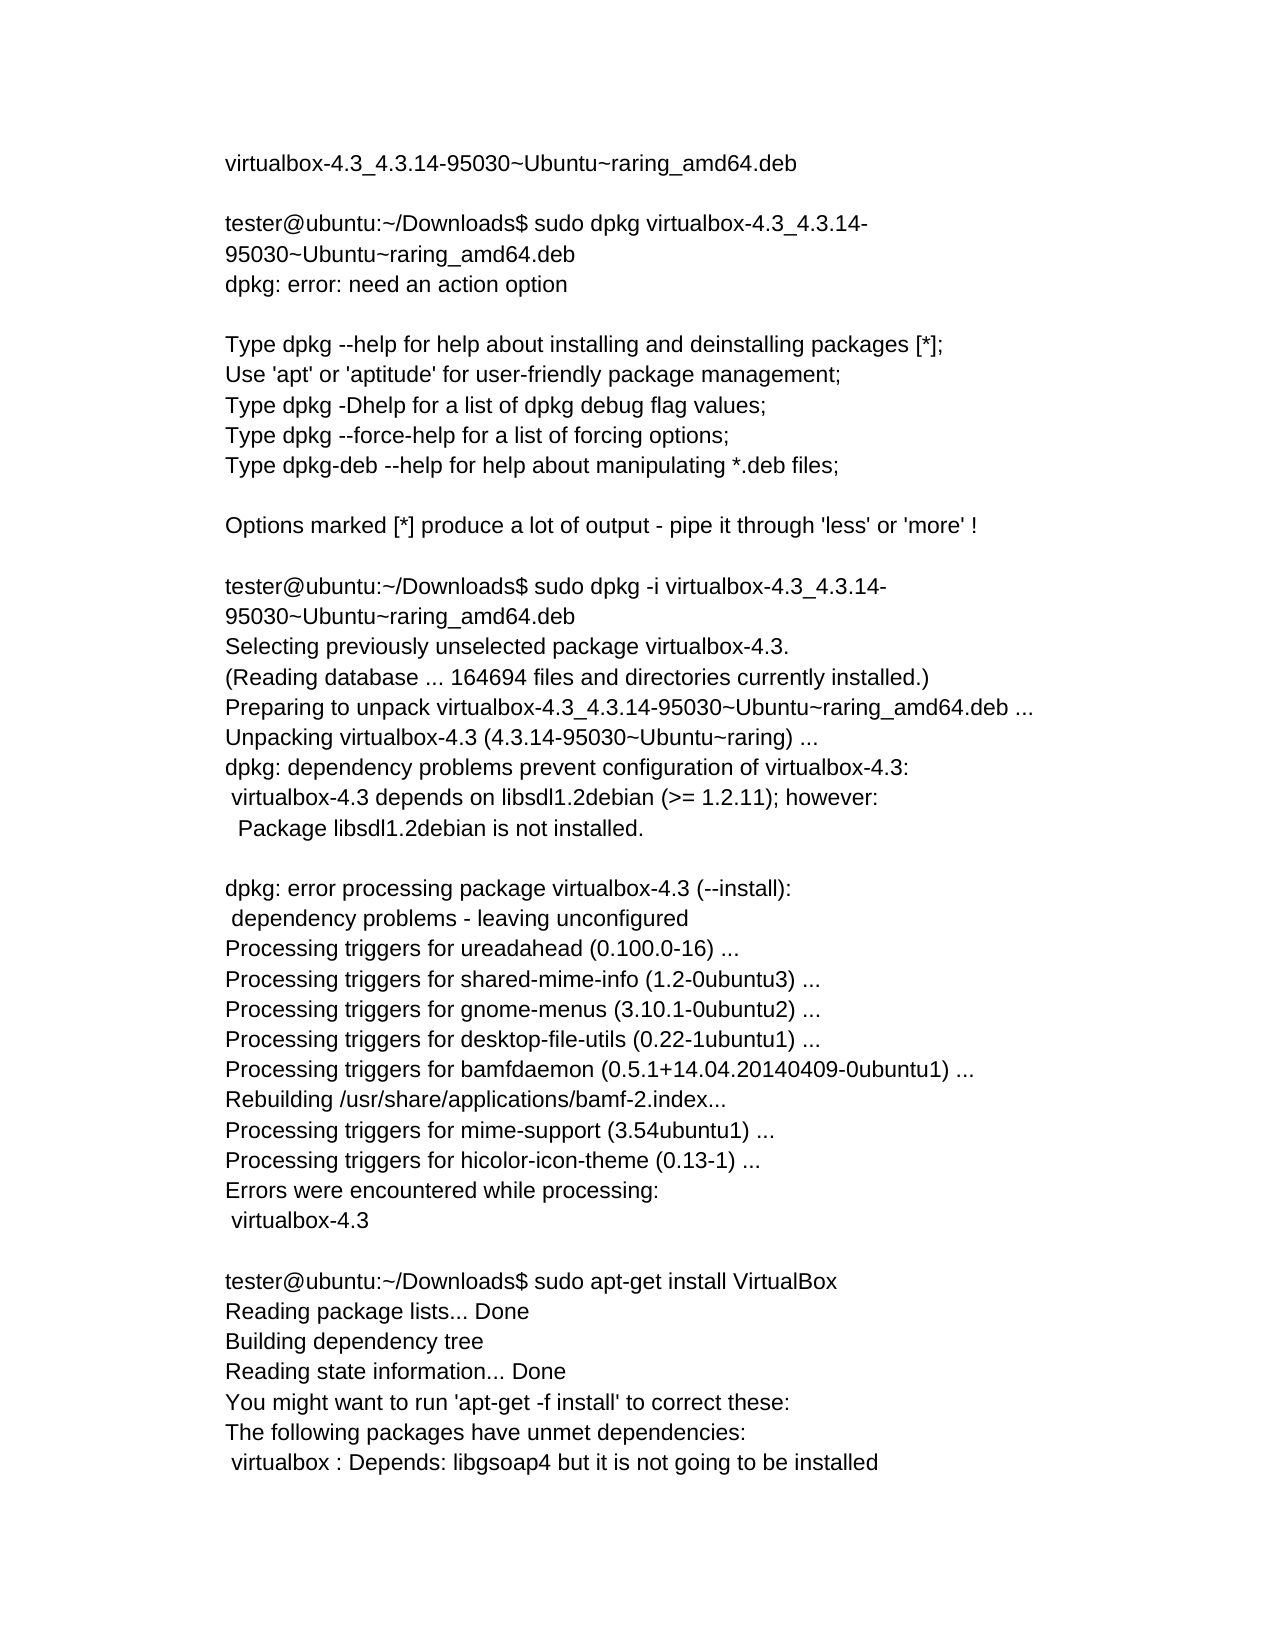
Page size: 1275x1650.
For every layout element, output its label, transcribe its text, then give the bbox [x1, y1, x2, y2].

text Type dpkg-deb --help for help about manipulating *.deb files; [225, 452, 1125, 478]
text Type dpkg --help for help about installing and deinstalling packages [*]; [225, 331, 1125, 358]
text Rebuilding /usr/share/applications/bamf-2.index... [225, 1086, 1125, 1113]
text dpkg: error: need an action option [225, 271, 1125, 297]
text Processing triggers for desktop-file-utils (0.22-1ubuntu1) ... [225, 1026, 1125, 1052]
text Package libsdl1.2debian is not installed. [225, 814, 1125, 841]
text Processing triggers for gnome-menus (3.10.1-0ubuntu2) ... [225, 996, 1125, 1022]
text Reading package lists... Done [225, 1298, 1125, 1324]
text virtualbox-4.3_4.3.14-95030~Ubuntu~raring_amd64.deb [225, 150, 1125, 176]
text Preparing to unpack virtualbox-4.3_4.3.14-95030~Ubuntu~raring_amd64.deb ... [225, 694, 1125, 720]
text tester@ubuntu:~/Downloads$ sudo dpkg -i virtualbox-4.3_4.3.14-95030~Ubuntu~raring_amd64.deb [225, 573, 1125, 629]
text virtualbox-4.3 depends on libsdl1.2debian (>= 1.2.11); however: [225, 784, 1125, 811]
text Processing triggers for bamfdaemon (0.5.1+14.04.20140409-0ubuntu1) ... [225, 1056, 1125, 1083]
text (Reading database ... 164694 files and directories currently installed.) [225, 663, 1125, 690]
text virtualbox-4.3 [225, 1207, 1125, 1234]
text tester@ubuntu:~/Downloads$ sudo dpkg virtualbox-4.3_4.3.14-95030~Ubuntu~raring_amd64.deb [225, 210, 1125, 267]
text Processing triggers for shared-mime-info (1.2-0ubuntu3) ... [225, 966, 1125, 992]
text Processing triggers for mime-support (3.54ubuntu1) ... [225, 1117, 1125, 1143]
text Type dpkg --force-help for a list of forcing options; [225, 422, 1125, 448]
text Options marked [*] produce a lot of output - pipe it through 'less' or 'more' ! [225, 512, 1125, 539]
text tester@ubuntu:~/Downloads$ sudo apt-get install VirtualBox [225, 1268, 1125, 1294]
text You might want to run 'apt-get -f install' to correct these: [225, 1388, 1125, 1415]
text Reading state information... Done [225, 1358, 1125, 1385]
text Processing triggers for hicolor-icon-theme (0.13-1) ... [225, 1147, 1125, 1173]
text Errors were encountered while processing: [225, 1177, 1125, 1203]
text Processing triggers for ureadahead (0.100.0-16) ... [225, 935, 1125, 962]
text Unpacking virtualbox-4.3 (4.3.14-95030~Ubuntu~raring) ... [225, 724, 1125, 750]
text virtualbox : Depends: libgsoap4 but it is not going to be installed [225, 1449, 1125, 1475]
text Type dpkg -Dhelp for a list of dpkg debug flag values; [225, 392, 1125, 418]
text dependency problems - leaving unconfigured [225, 905, 1125, 932]
text The following packages have unmet dependencies: [225, 1419, 1125, 1445]
text Building dependency tree [225, 1328, 1125, 1354]
text Use 'apt' or 'aptitude' for user-friendly package management; [225, 361, 1125, 388]
text dpkg: dependency problems prevent configuration of virtualbox-4.3: [225, 754, 1125, 781]
text Selecting previously unselected package virtualbox-4.3. [225, 633, 1125, 660]
text dpkg: error processing package virtualbox-4.3 (--install): [225, 875, 1125, 901]
